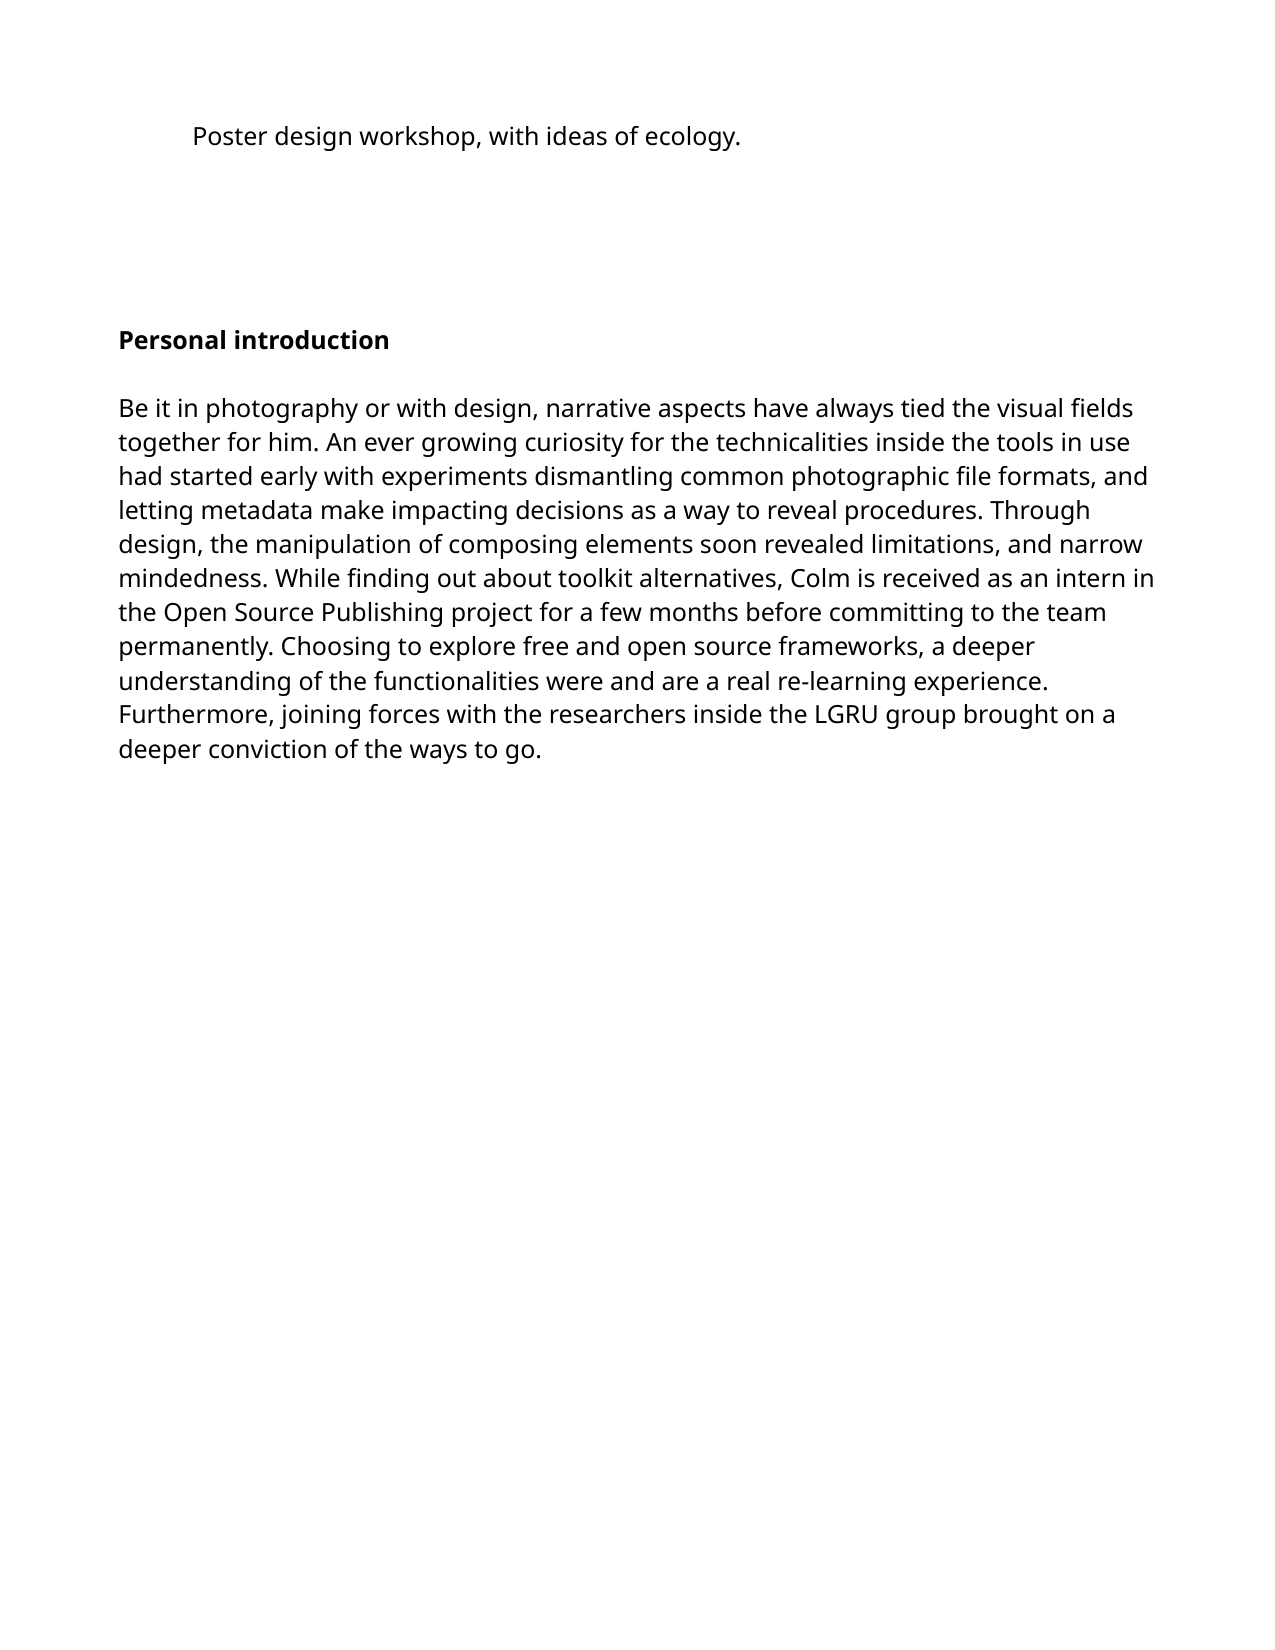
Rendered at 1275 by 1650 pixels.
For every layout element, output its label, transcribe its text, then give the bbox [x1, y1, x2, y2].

text Poster design workshop, with ideas of ecology. [118, 118, 1157, 152]
text Personal introduction [118, 322, 1157, 357]
text Be it in photography or with design, narrative aspects have always tied the visual fields together for him. An ever growing curiosity for the technicalities inside the tools in use had started early with experiments dismantling common photographic file formats, and letting metadata make impacting decisions as a way to reveal procedures. Through design, the manipulation of composing elements soon revealed limitations, and narrow mindedness. While finding out about toolkit alternatives, Colm is received as an intern in the Open Source Publishing project for a few months before committing to the team permanently. Choosing to explore free and open source frameworks, a deeper understanding of the functionalities were and are a real re-learning experience. Furthermore, joining forces with the researchers inside the LGRU group brought on a deeper conviction of the ways to go. [118, 391, 1157, 765]
